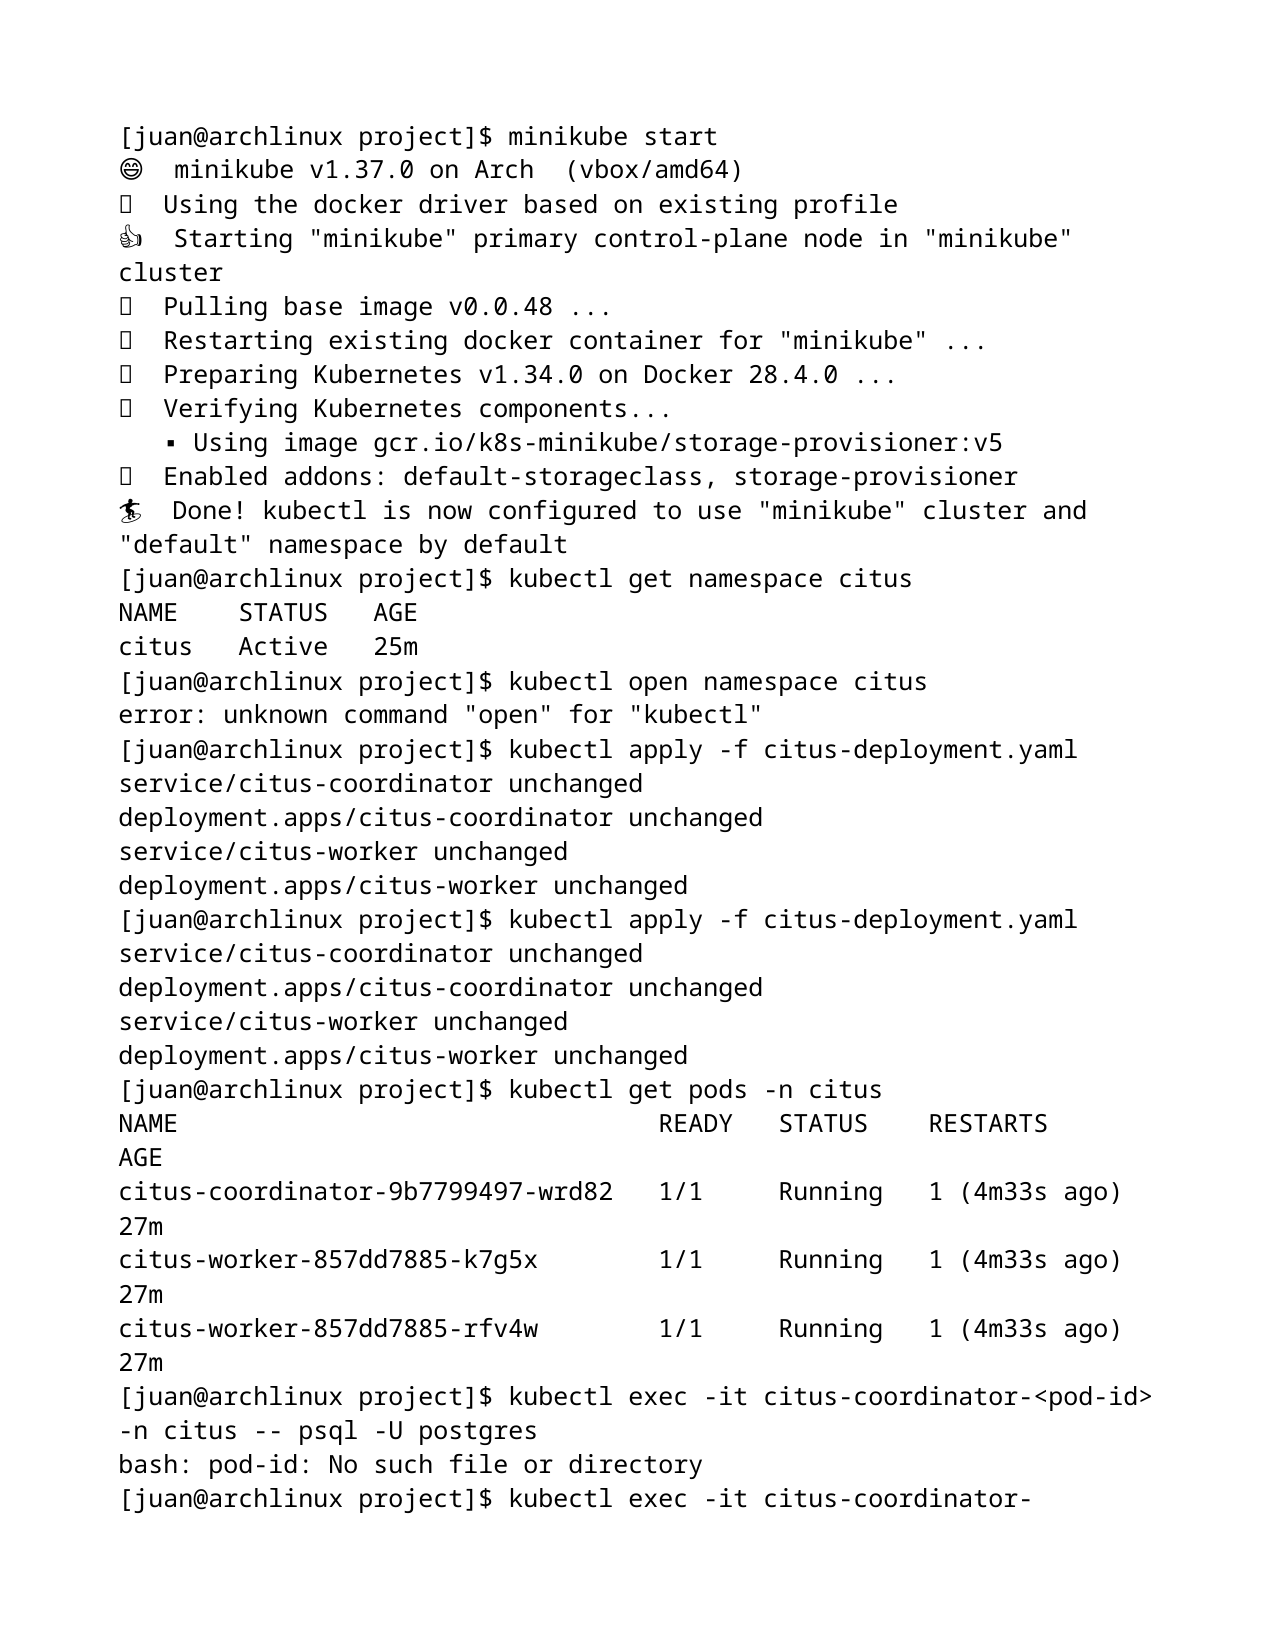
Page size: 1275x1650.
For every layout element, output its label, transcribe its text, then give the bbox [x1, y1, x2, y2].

text [juan@archlinux project]$ minikube start 😄 minikube v1.37.0 on Arch (vbox/amd64) ✨ Using the docker driver based on existing profile 👍 Starting "minikube" primary control-plane node in "minikube" cluster 🚜 Pulling base image v0.0.48 ... 🔄 Restarting existing docker container for "minikube" ... 🐳 Preparing Kubernetes v1.34.0 on Docker 28.4.0 ... 🔎 Verifying Kubernetes components... ▪ Using image gcr.io/k8s-minikube/storage-provisioner:v5 🌟 Enabled addons: default-storageclass, storage-provisioner 🏄 Done! kubectl is now configured to use "minikube" cluster and "default" namespace by default [juan@archlinux project]$ kubectl get namespace citus NAME STATUS AGE citus Active 25m [juan@archlinux project]$ kubectl open namespace citus error: unknown command "open" for "kubectl" [juan@archlinux project]$ kubectl apply -f citus-deployment.yaml service/citus-coordinator unchanged deployment.apps/citus-coordinator unchanged service/citus-worker unchanged deployment.apps/citus-worker unchanged [juan@archlinux project]$ kubectl apply -f citus-deployment.yaml service/citus-coordinator unchanged deployment.apps/citus-coordinator unchanged service/citus-worker unchanged deployment.apps/citus-worker unchanged [juan@archlinux project]$ kubectl get pods -n citus NAME READY STATUS RESTARTS AGE citus-coordinator-9b7799497-wrd82 1/1 Running 1 (4m33s ago) 27m citus-worker-857dd7885-k7g5x 1/1 Running 1 (4m33s ago) 27m citus-worker-857dd7885-rfv4w 1/1 Running 1 (4m33s ago) 27m [juan@archlinux project]$ kubectl exec -it citus-coordinator-<pod-id> -n citus -- psql -U postgres bash: pod-id: No such file or directory [juan@archlinux project]$ kubectl exec -it citus-coordinator- [118, 118, 1157, 1515]
